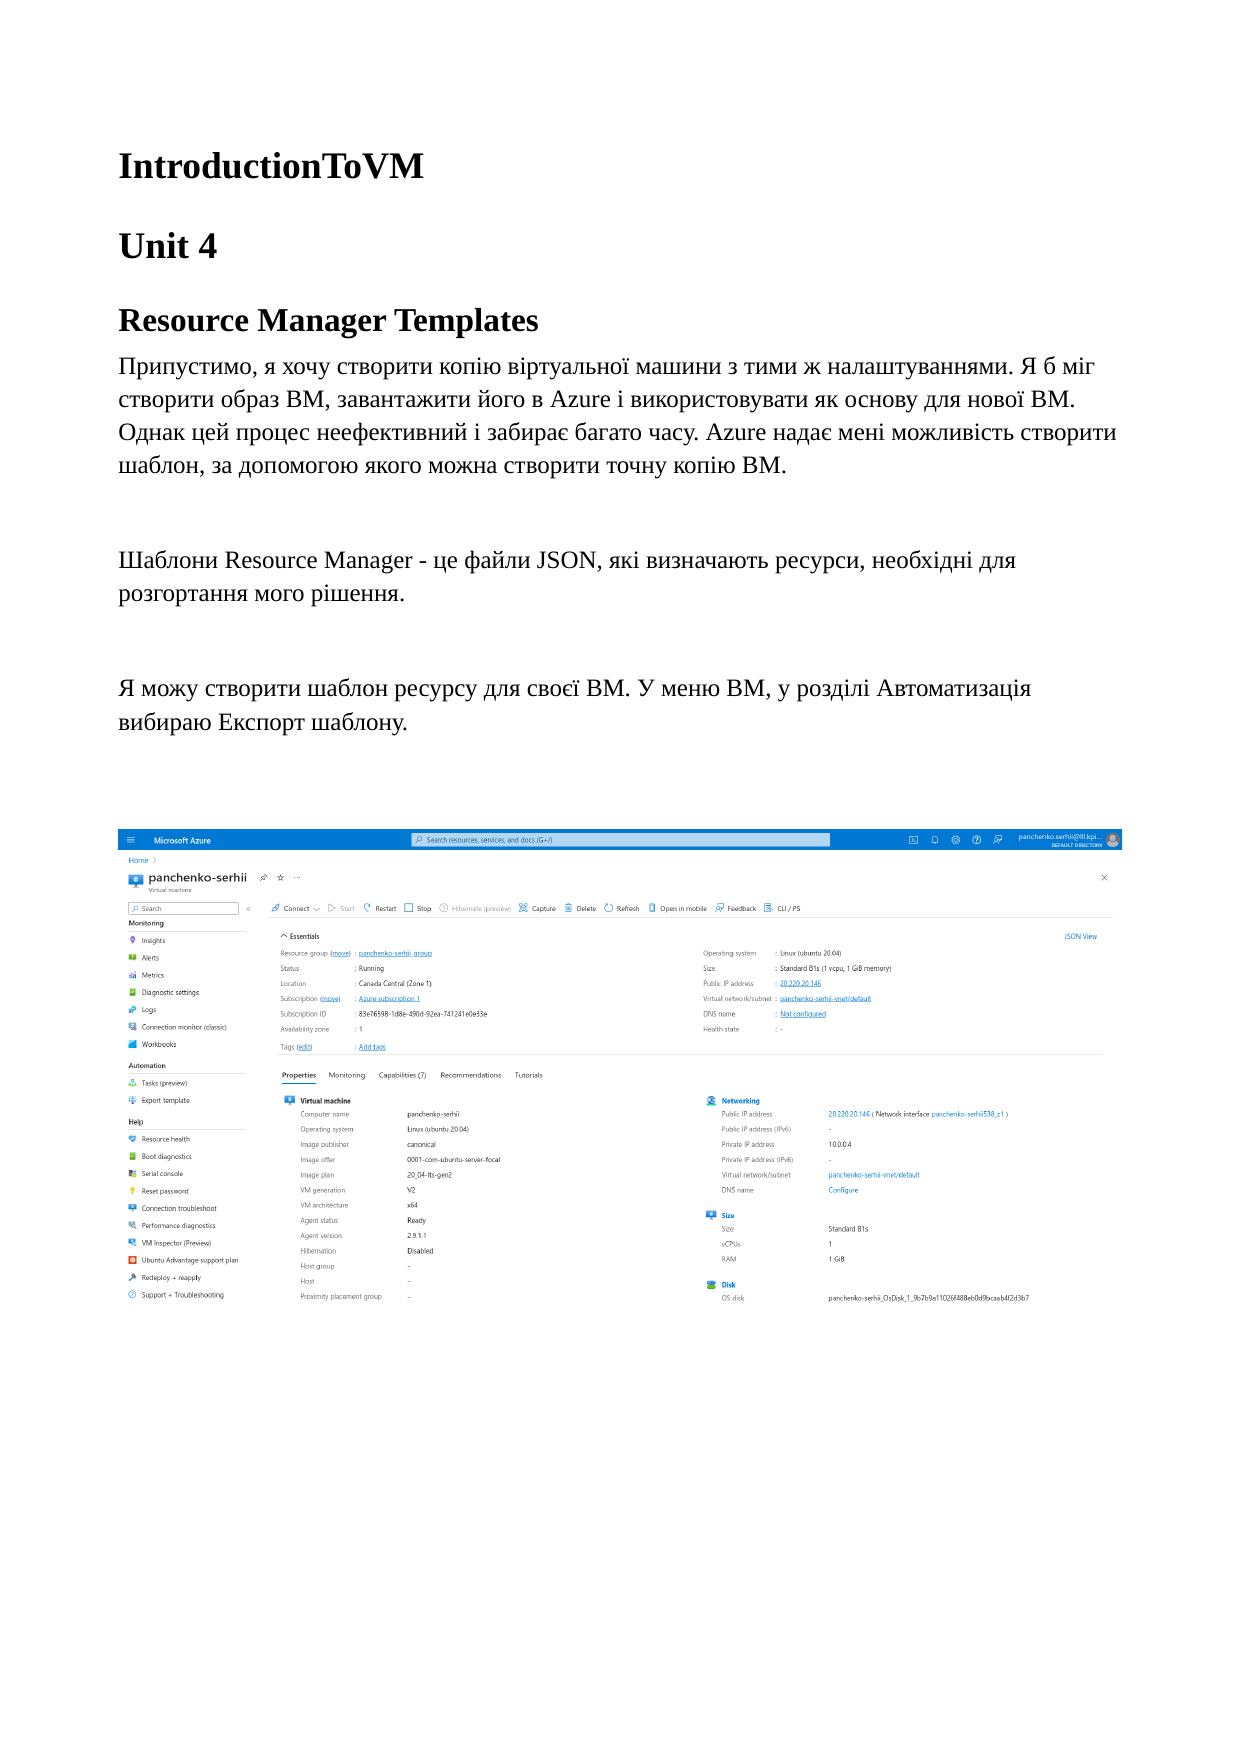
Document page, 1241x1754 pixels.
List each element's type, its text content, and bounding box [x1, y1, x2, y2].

subtitle Unit 4 [118, 224, 1122, 267]
text Припустимо, я хочу створити копію віртуальної машини з тими ж налаштуваннями. Я б міг створити образ ВМ, завантажити його в Azure і використовувати як основу для нової ВМ. Однак цей процес неефективний і забирає багато часу. Azure надає мені можливість створити шаблон, за допомогою якого можна створити точну копію ВМ. [118, 351, 1122, 479]
subtitle Resource Manager Templates [118, 300, 1122, 338]
subtitle IntroductionToVM [118, 143, 1122, 186]
text Я можу створити шаблон ресурсу для своєї ВМ. У меню ВМ, у розділі Автоматизація вибираю Експорт шаблону. [118, 673, 1122, 735]
text Шаблони Resource Manager - це файли JSON, які визначають ресурси, необхідні для розгортання мого рішення. [118, 545, 1122, 607]
picture [118, 829, 1123, 1307]
